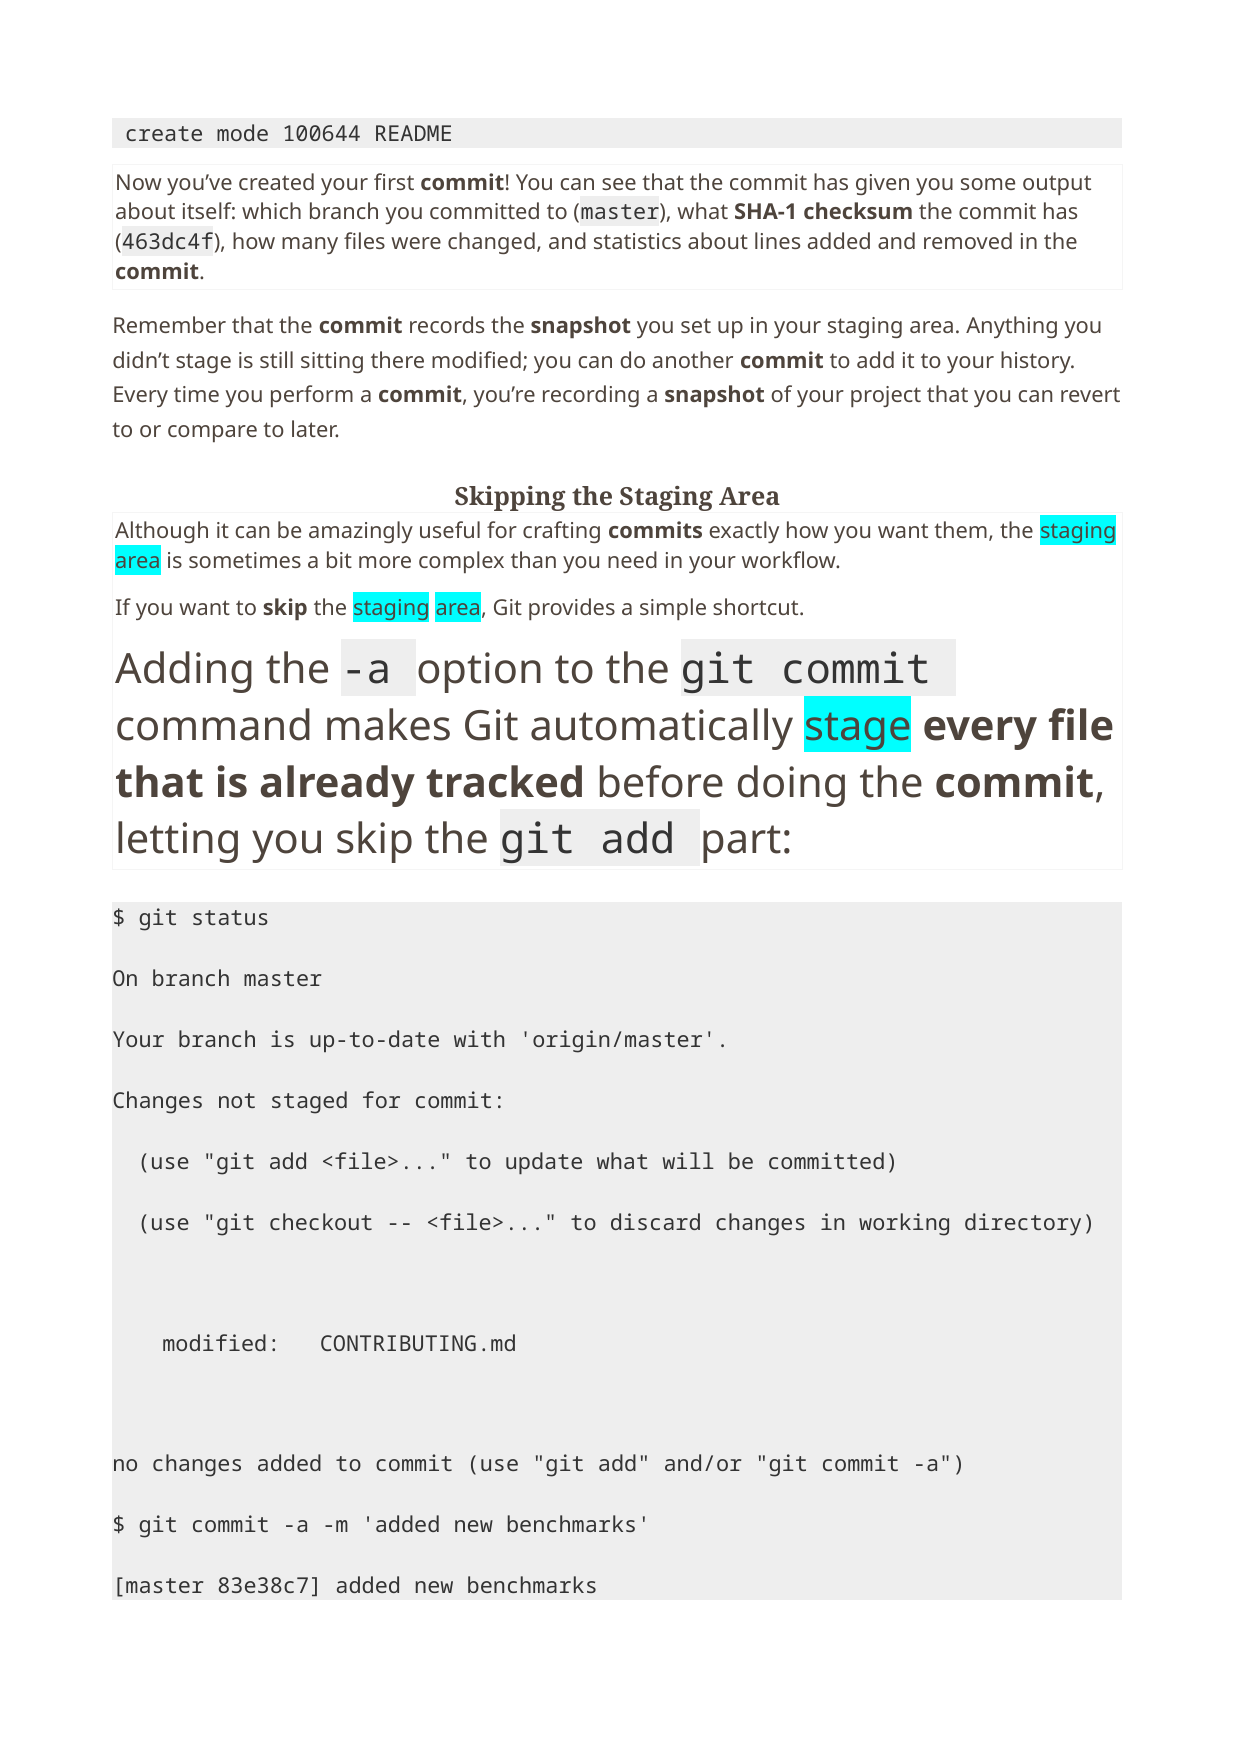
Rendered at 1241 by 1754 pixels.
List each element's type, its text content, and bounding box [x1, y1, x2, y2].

text modified: CONTRIBUTING.md [112, 1327, 1122, 1357]
text (use "git add <file>..." to update what will be committed) [112, 1146, 1122, 1176]
text no changes added to commit (use "git add" and/or "git commit -a") [112, 1448, 1122, 1478]
text Your branch is up-to-date with 'origin/master'. [112, 1024, 1122, 1054]
text create mode 100644 README [112, 118, 1122, 148]
text Remember that the commit records the snapshot you set up in your staging area. Anything you didn’t stage is still sitting there modified; you can do another commit to add it to your history. Every time you perform a commit, you’re recording a snapshot of your project that you can revert to or compare to later. [112, 306, 1122, 443]
subtitle Skipping the Staging Area [112, 461, 1122, 512]
text [master 83e38c7] added new benchmarks [112, 1570, 1122, 1600]
text $ git commit -a -m 'added new benchmarks' [112, 1509, 1122, 1539]
text (use "git checkout -- <file>..." to discard changes in working directory) [112, 1207, 1122, 1237]
text Changes not staged for commit: [112, 1085, 1122, 1115]
text If you want to skip the staging area, Git provides a simple shortcut. [113, 589, 1122, 622]
text $ git status [112, 902, 1122, 932]
text On branch master [112, 963, 1122, 993]
text Now you’ve created your first commit! You can see that the commit has given you some output about itself: which branch you committed to (master), what SHA-1 checksum the commit has (463dc4f), how many files were changed, and statistics about lines added and removed in the commit. [113, 165, 1122, 289]
text Adding the -a option to the git commit command makes Git automatically stage every file that is already tracked before doing the commit, letting you skip the git add part: [113, 636, 1122, 869]
text Although it can be amazingly useful for crafting commits exactly how you want them, the staging area is sometimes a bit more complex than you need in your workflow. [113, 513, 1122, 575]
